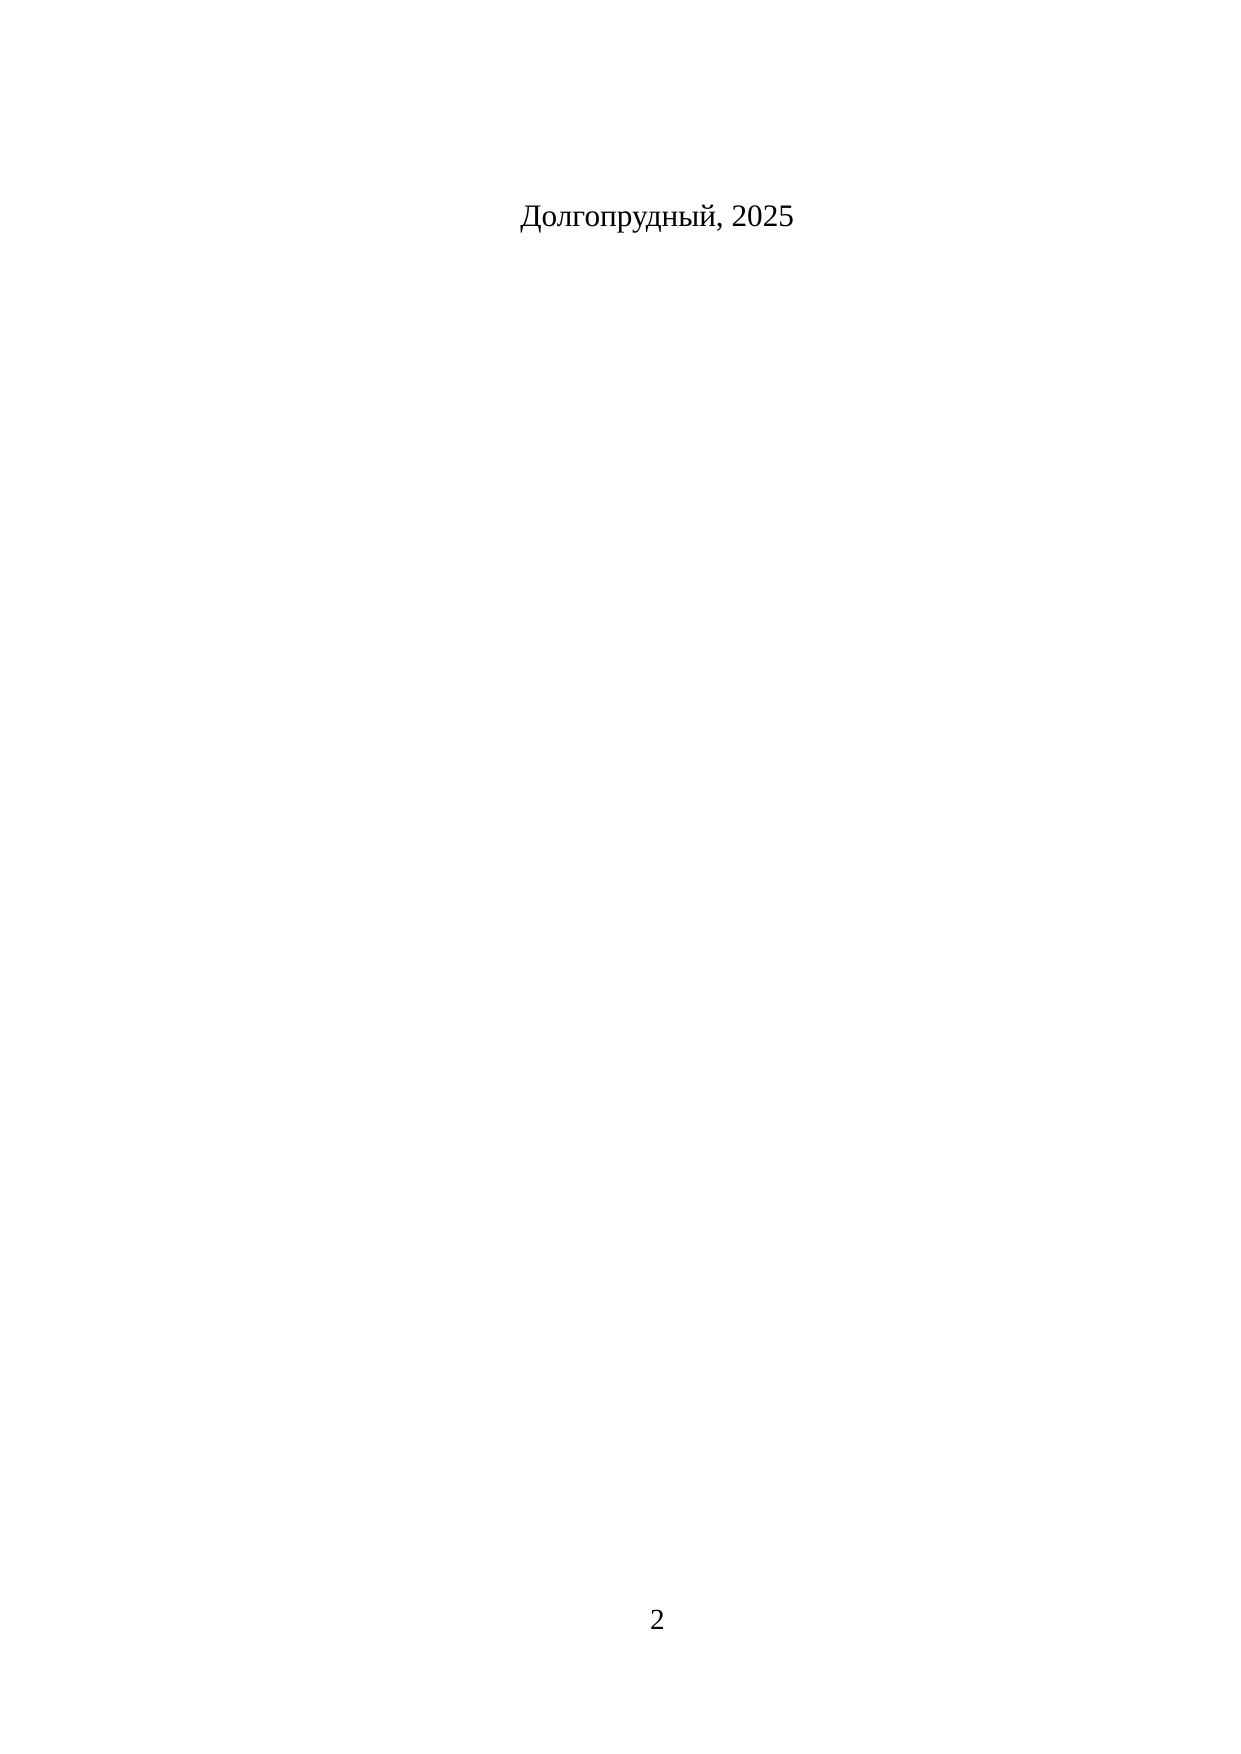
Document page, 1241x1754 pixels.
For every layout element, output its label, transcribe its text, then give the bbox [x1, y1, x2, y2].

text Долгопрудный, 2025 [118, 197, 1122, 233]
